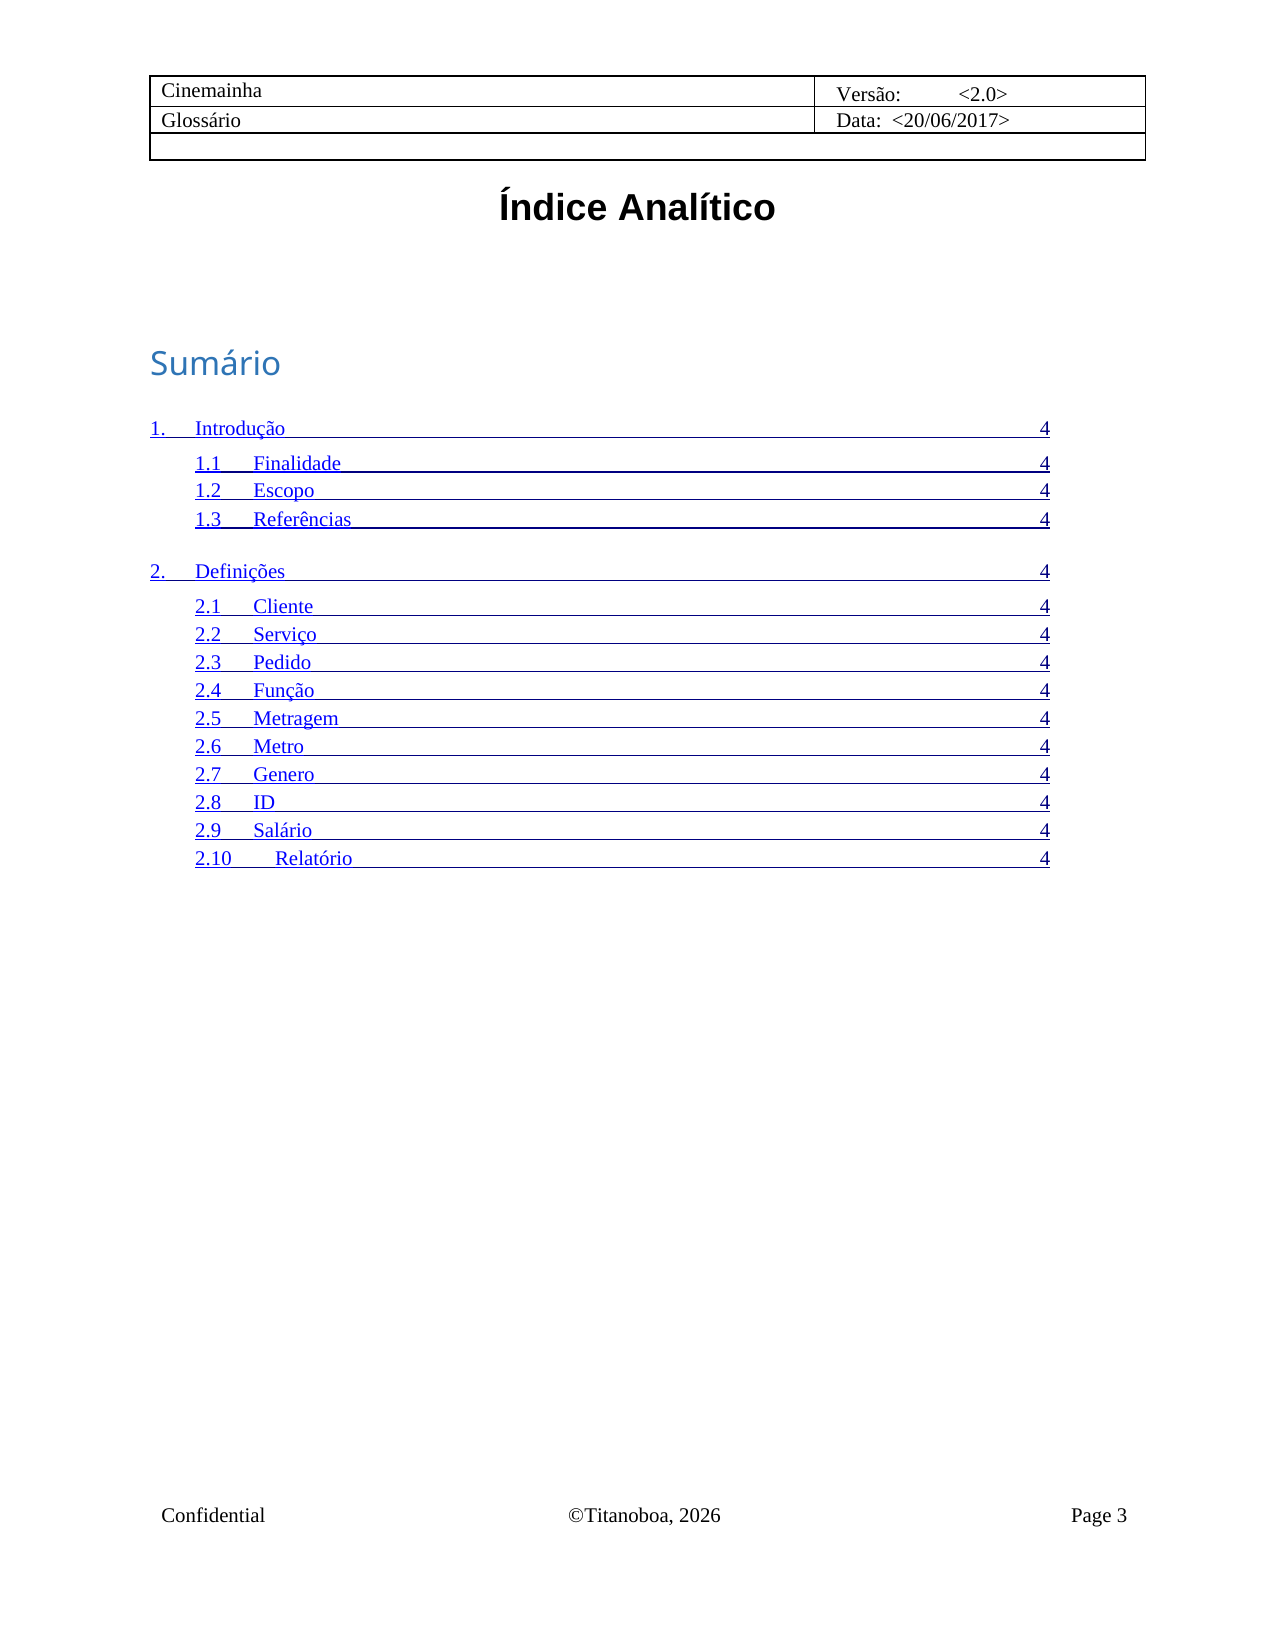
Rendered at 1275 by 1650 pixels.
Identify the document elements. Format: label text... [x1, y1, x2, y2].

text Índice Analítico [150, 185, 1125, 228]
text 2.9 Salário 4 [195, 815, 1050, 839]
text 2.3 Pedido 4 [195, 647, 1050, 671]
text [150, 581, 1050, 585]
text 2.4 Função 4 [195, 675, 1050, 699]
text 2.5 Metragem 4 [195, 703, 1050, 727]
text [195, 500, 1050, 504]
text 2.2 Serviço 4 [195, 619, 1050, 643]
text 1. Introdução 4 [150, 413, 1050, 437]
text 2.1 Cliente 4 [195, 591, 1050, 615]
text Sumário [150, 340, 1125, 385]
text 1.1 Finalidade 4 [195, 448, 1050, 471]
text 2.6 Metro 4 [195, 731, 1050, 755]
text 2.8 ID 4 [195, 787, 1050, 811]
text 1.2 Escopo 4 [195, 476, 1050, 499]
text 1.3 Referências 4 [195, 504, 1050, 527]
text 2. Definições 4 [150, 557, 1050, 580]
text 2.7 Genero 4 [195, 759, 1050, 783]
text 2.10 Relatório 4 [195, 843, 1050, 867]
